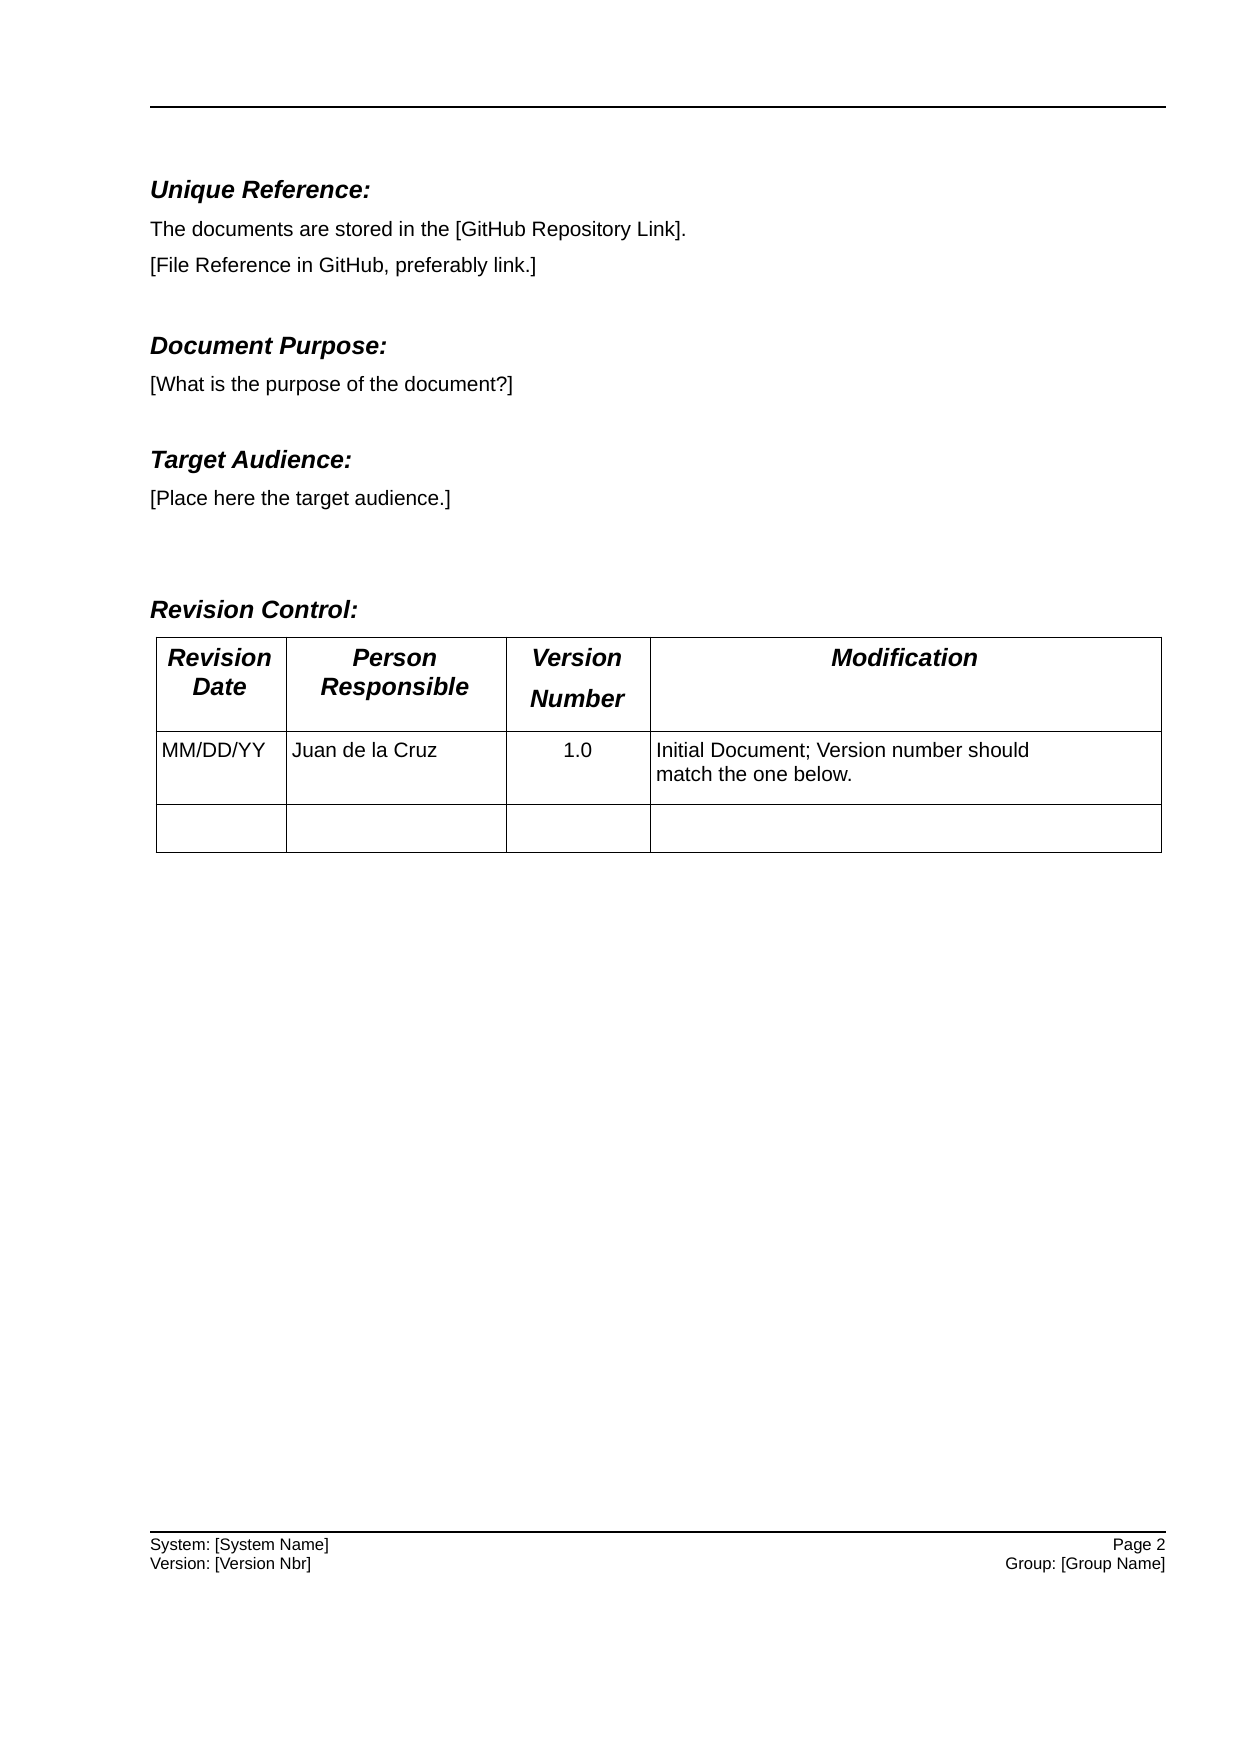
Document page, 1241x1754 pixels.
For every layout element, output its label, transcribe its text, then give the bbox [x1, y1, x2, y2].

subtitle Target Audience: [150, 445, 1166, 473]
subtitle Unique Reference: [150, 175, 1166, 204]
table_header Modification [651, 638, 1161, 731]
subtitle [Place here the target audience.] [150, 486, 1166, 510]
subtitle Revision Control: [150, 595, 1166, 624]
table_cell Initial Document; Version number should match the one below. [651, 732, 1161, 803]
subtitle [What is the purpose of the document?] [150, 372, 1166, 396]
table_cell 1.0 [507, 732, 650, 803]
table_header Revision Date [157, 638, 286, 731]
table_cell Juan de la Cruz [287, 732, 506, 803]
table_header Person Responsible [287, 638, 506, 731]
subtitle Document Purpose: [150, 331, 1166, 359]
table_cell [507, 805, 650, 852]
table_cell [651, 805, 1161, 852]
table_cell [157, 805, 286, 852]
subtitle [File Reference in GitHub, preferably link.] [150, 253, 1166, 277]
subtitle The documents are stored in the [GitHub Repository Link]. [150, 216, 1166, 240]
table_cell MM/DD/YY [157, 732, 286, 803]
table_cell [287, 805, 506, 852]
table_header Version Number [507, 638, 650, 731]
